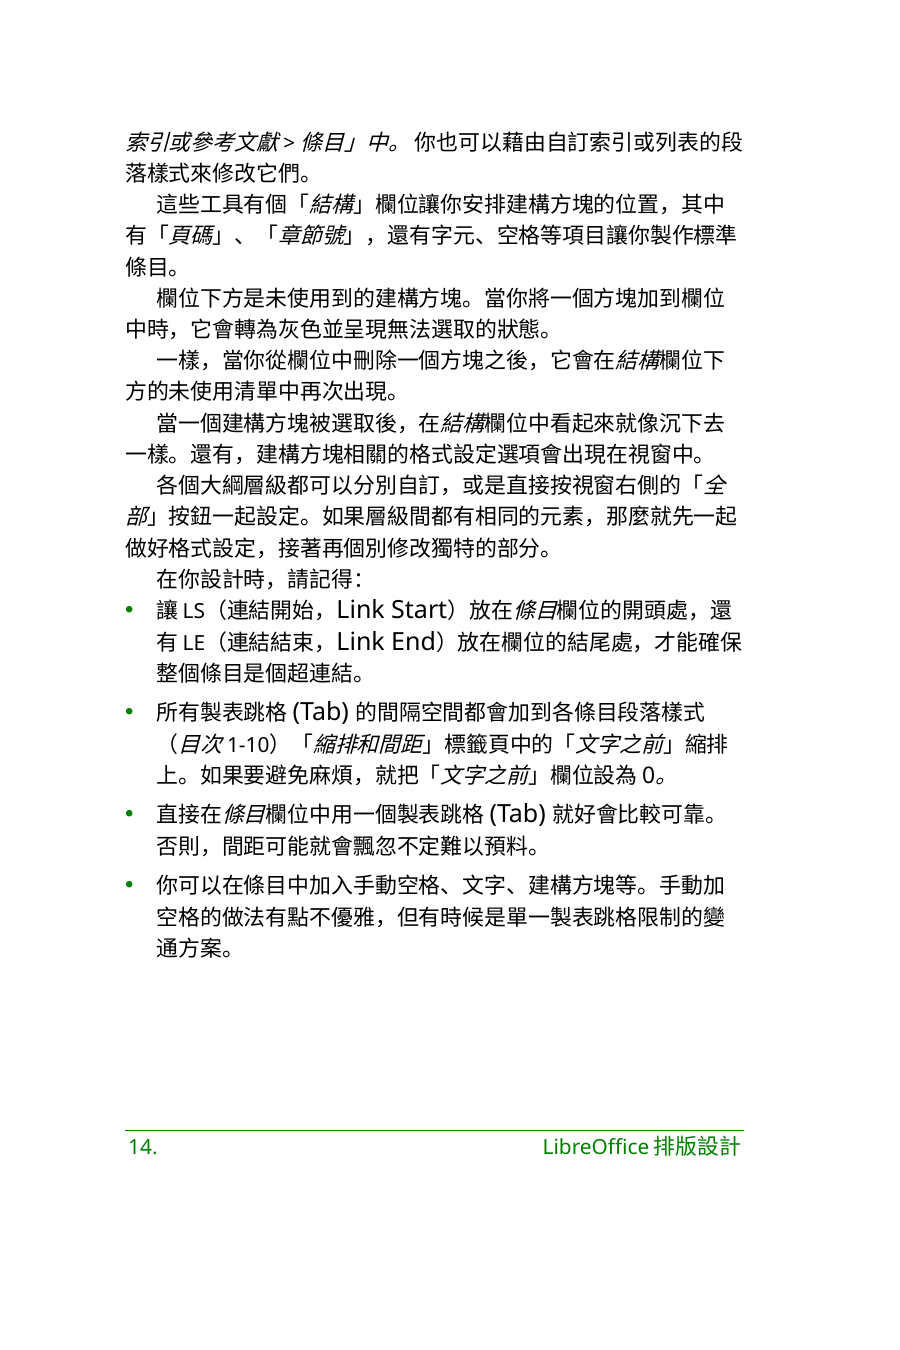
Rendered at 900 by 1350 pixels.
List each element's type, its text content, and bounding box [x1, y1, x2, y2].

text 這些工具有個「結構」欄位讓你安排建構方塊的位置，其中有「頁碼」、「章節號」，還有字元、空格等項目讓你製作標準條目。 [125, 187, 744, 281]
list 直接在條目欄位中用一個製表跳格 (Tab) 就好會比較可靠。否則，間距可能就會飄忽不定難以預料。 [125, 798, 744, 860]
text 一樣，當你從欄位中刪除一個方塊之後，它會在結構欄位下方的未使用清單中再次出現。 [125, 344, 744, 406]
text 欄位下方是未使用到的建構方塊。當你將一個方塊加到欄位中時，它會轉為灰色並呈現無法選取的狀態。 [125, 281, 744, 344]
text 與大多數文書處理器不同，LibreOffice有提供自訂目次 (TOC) 或類似列表用的工具。這些工具位在「插入 > 目次與索引 > 目次、索引或參考文獻 > 條目」中。 你也可以藉由自訂索引或列表的段落樣式來修改它們。 [125, 125, 744, 187]
text 各個大綱層級都可以分別自訂，或是直接按視窗右側的「全部」按鈕一起設定。如果層級間都有相同的元素，那麼就先一起做好格式設定，接著再個別修改獨特的部分。 [125, 469, 744, 562]
list 讓LS（連結開始，Link Start）放在條目欄位的開頭處，還有LE（連結結束，Link End）放在欄位的結尾處，才能確保整個條目是個超連結。 [125, 594, 744, 687]
text 在你設計時，請記得： [125, 562, 744, 594]
list 所有製表跳格 (Tab) 的間隔空間都會加到各條目段落樣式（目次 1-10）「縮排和間距」標籤頁中的「文字之前」縮排上。如果要避免麻煩，就把「文字之前」欄位設為0。 [125, 696, 744, 789]
list 你可以在條目中加入手動空格、文字、建構方塊等。手動加空格的做法有點不優雅，但有時候是單一製表跳格限制的變通方案。 [125, 869, 744, 962]
text 當一個建構方塊被選取後，在結構欄位中看起來就像沉下去一樣。還有，建構方塊相關的格式設定選項會出現在視窗中。 [125, 406, 744, 469]
